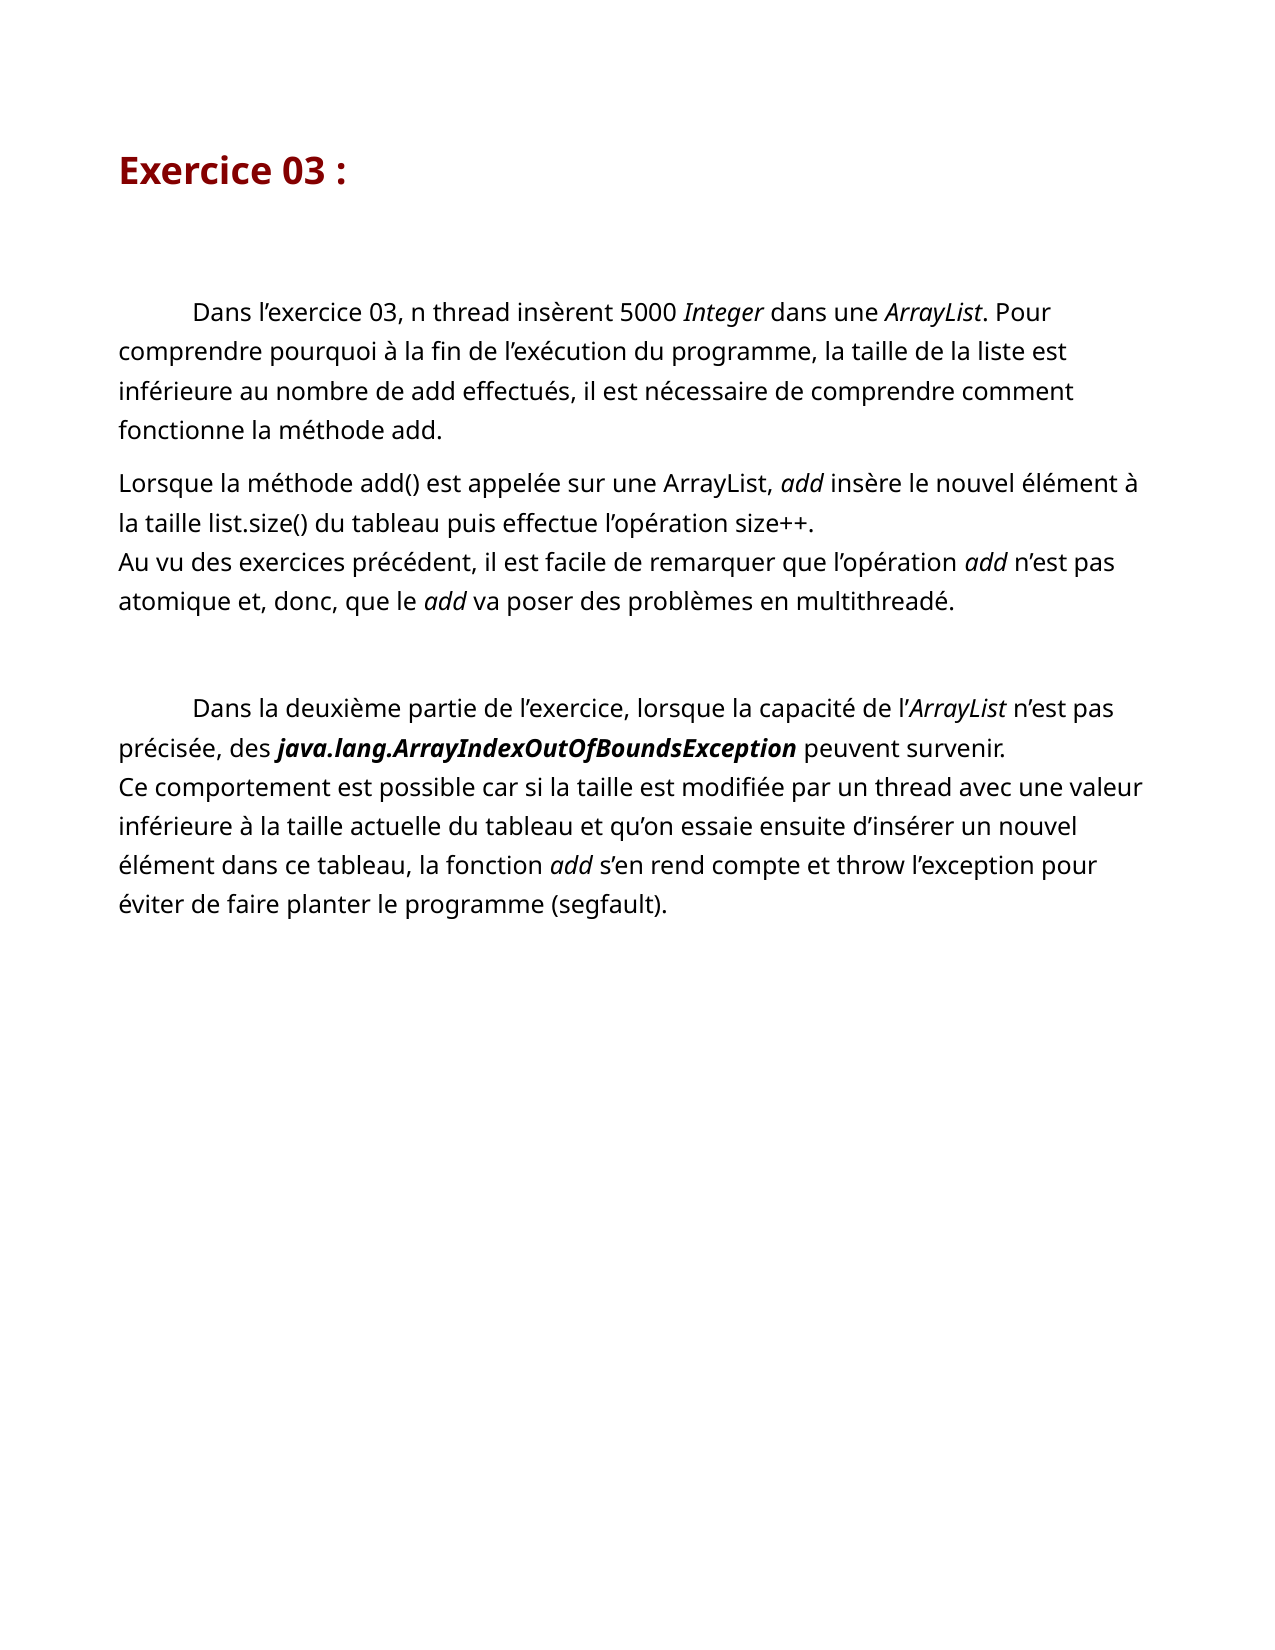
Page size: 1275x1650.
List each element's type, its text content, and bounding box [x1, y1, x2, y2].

text Lorsque la méthode add() est appelée sur une ArrayList, add insère le nouvel élément à la taille list.size() du tableau puis effectue l’opération size++. Au vu des exercices précédent, il est facile de remarquer que l’opération add n’est pas atomique et, donc, que le add va poser des problèmes en multithreadé. [118, 466, 1157, 618]
text Dans la deuxième partie de l’exercice, lorsque la capacité de l’ArrayList n’est pas précisée, des java.lang.ArrayIndexOutOfBoundsException peuvent survenir. Ce comportement est possible car si la taille est modifiée par un thread avec une valeur inférieure à la taille actuelle du tableau et qu’on essaie ensuite d’insérer un nouvel élément dans ce tableau, la fonction add s’en rend compte et throw l’exception pour éviter de faire planter le programme (segfault). [118, 691, 1157, 921]
text Dans l’exercice 03, n thread insèrent 5000 Integer dans une ArrayList. Pour comprendre pourquoi à la fin de l’exécution du programme, la taille de la liste est inférieure au nombre de add effectués, il est nécessaire de comprendre comment fonctionne la méthode add. [118, 295, 1157, 446]
subtitle Exercice 03 : [118, 144, 1157, 195]
